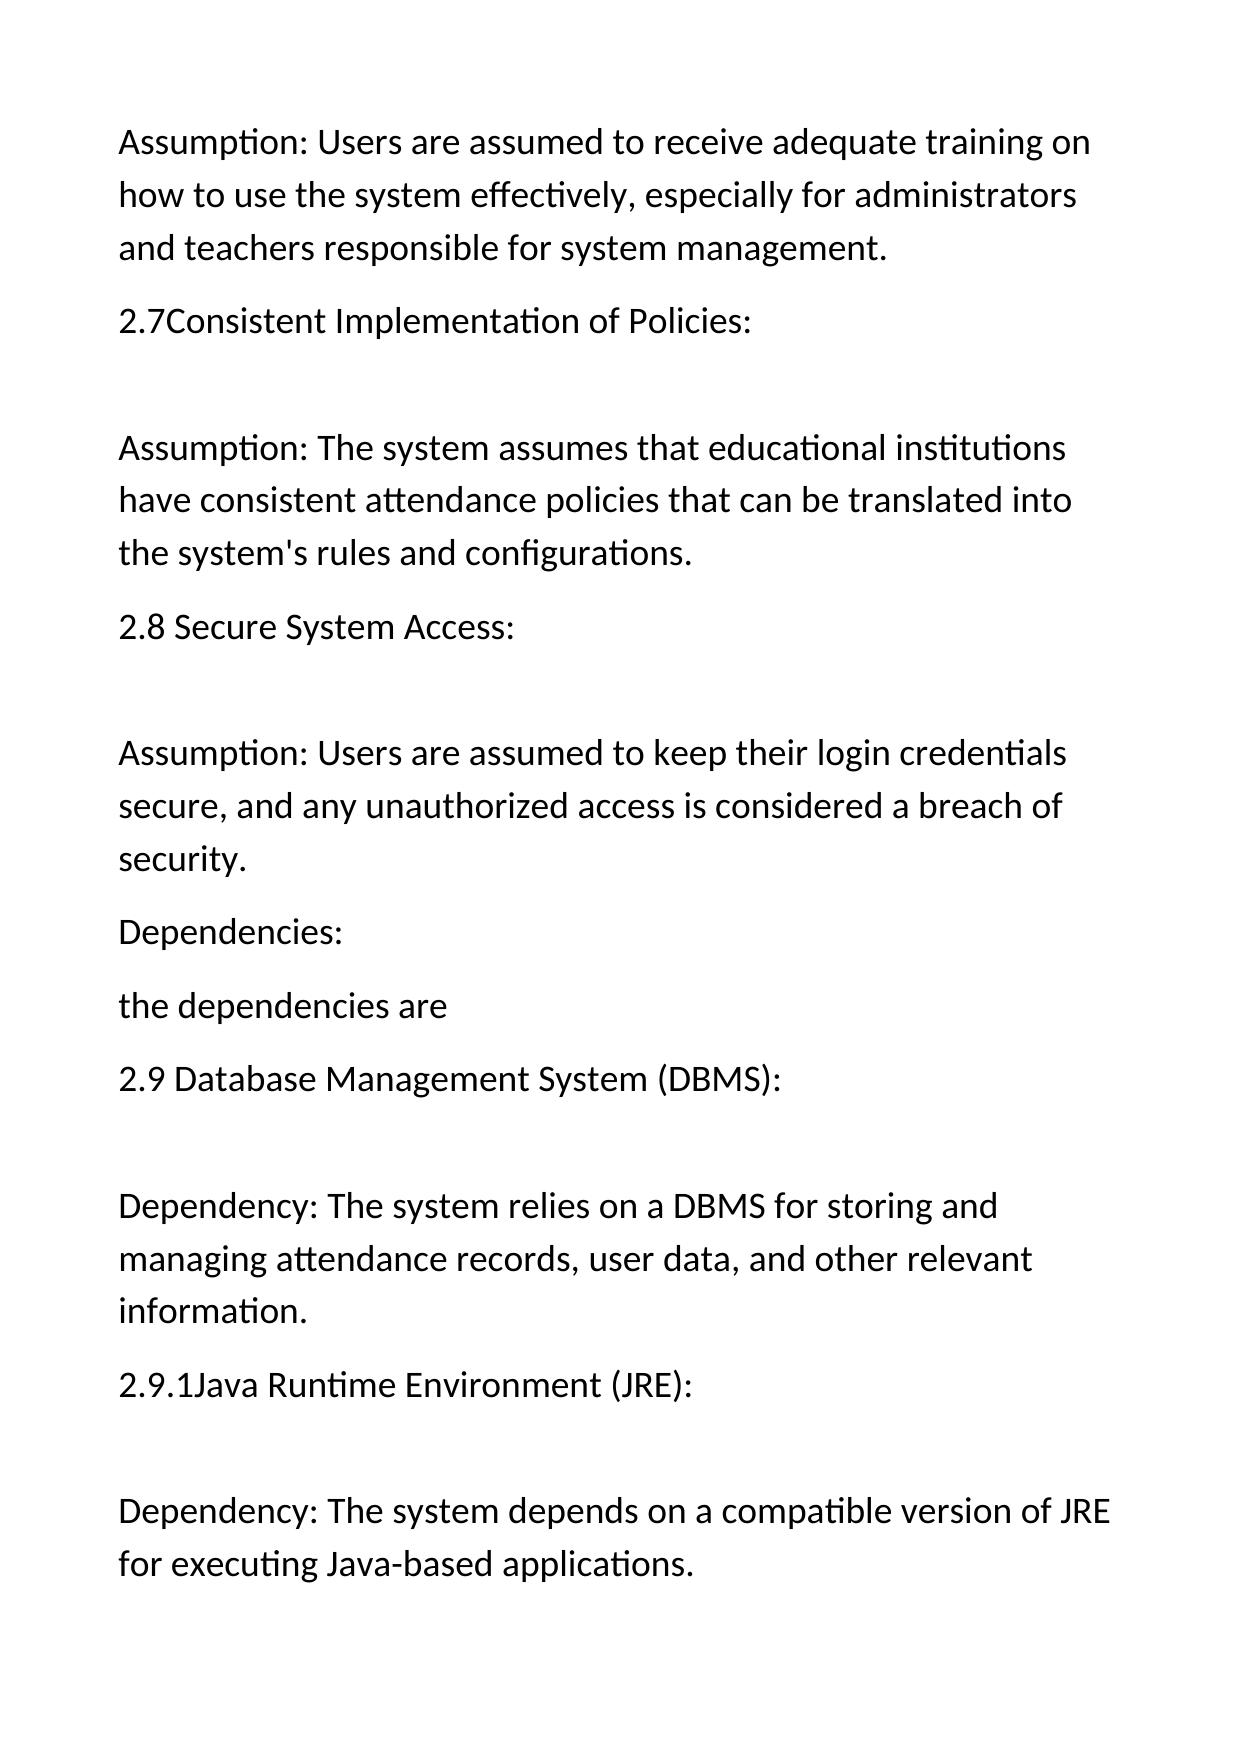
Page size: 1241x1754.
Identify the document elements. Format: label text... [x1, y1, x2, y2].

text Assumption: Users are assumed to keep their login credentials secure, and any unauthorized access is considered a breach of security. [118, 729, 1122, 880]
text Dependency: The system relies on a DBMS for storing and managing attendance records, user data, and other relevant information. [118, 1182, 1122, 1333]
text Dependency: The system depends on a compatible version of JRE for executing Java-based applications. [118, 1487, 1122, 1586]
text 2.9.1Java Runtime Environment (JRE): [118, 1361, 1122, 1407]
text Assumption: The system assumes that educational institutions have consistent attendance policies that can be translated into the system's rules and configurations. [118, 424, 1122, 575]
text 2.9 Database Management System (DBMS): [118, 1055, 1122, 1101]
text Dependencies: [118, 908, 1122, 954]
text 2.8 Secure System Access: [118, 603, 1122, 648]
text 2.7Consistent Implementation of Policies: [118, 297, 1122, 343]
text the dependencies are [118, 982, 1122, 1027]
text Assumption: Users are assumed to receive adequate training on how to use the system effectively, especially for administrators and teachers responsible for system management. [118, 118, 1122, 269]
